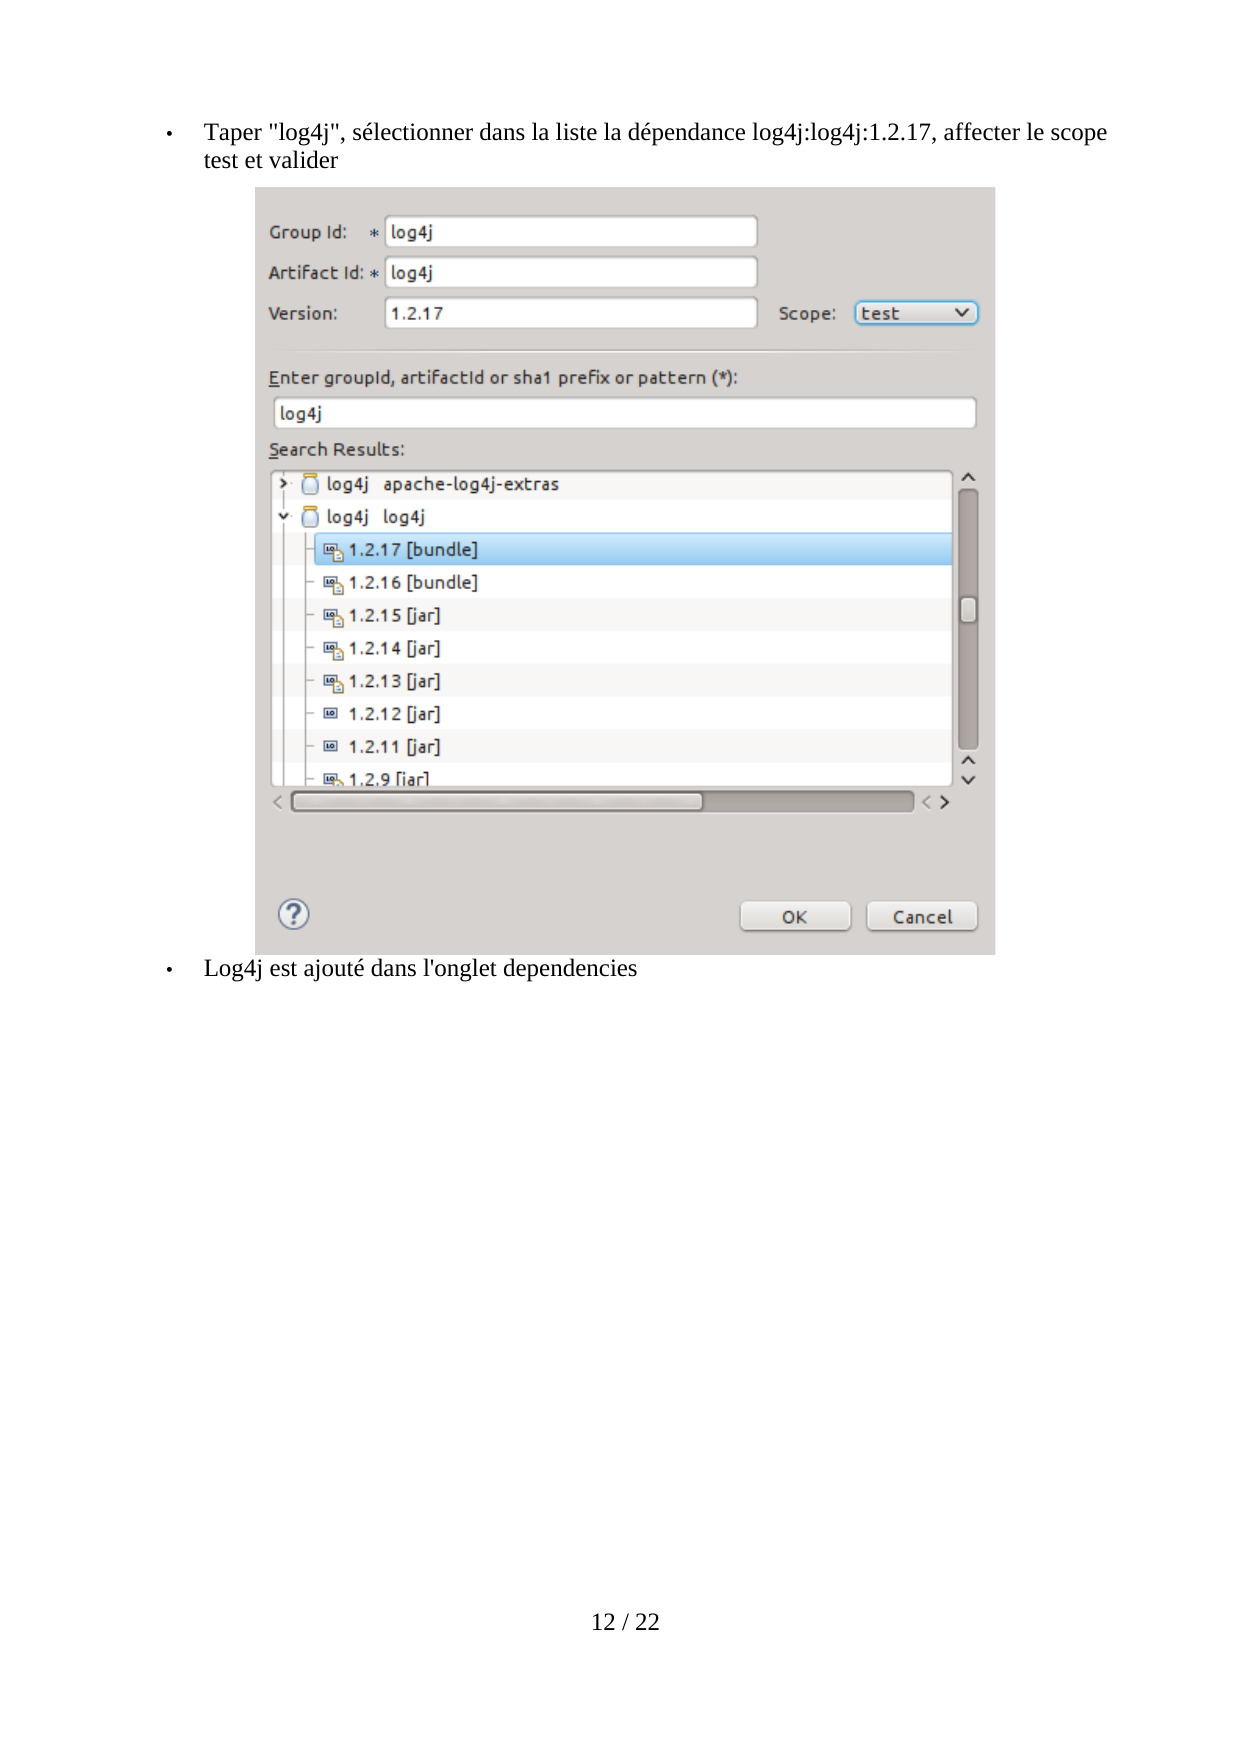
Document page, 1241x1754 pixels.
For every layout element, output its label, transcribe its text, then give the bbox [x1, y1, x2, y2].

list Log4j est ajouté dans l'onglet dependencies [166, 173, 1122, 982]
list Taper "log4j", sélectionner dans la liste la dépendance log4j:log4j:1.2.17, affecter le scope test et valider [166, 118, 1122, 173]
picture [255, 187, 996, 955]
